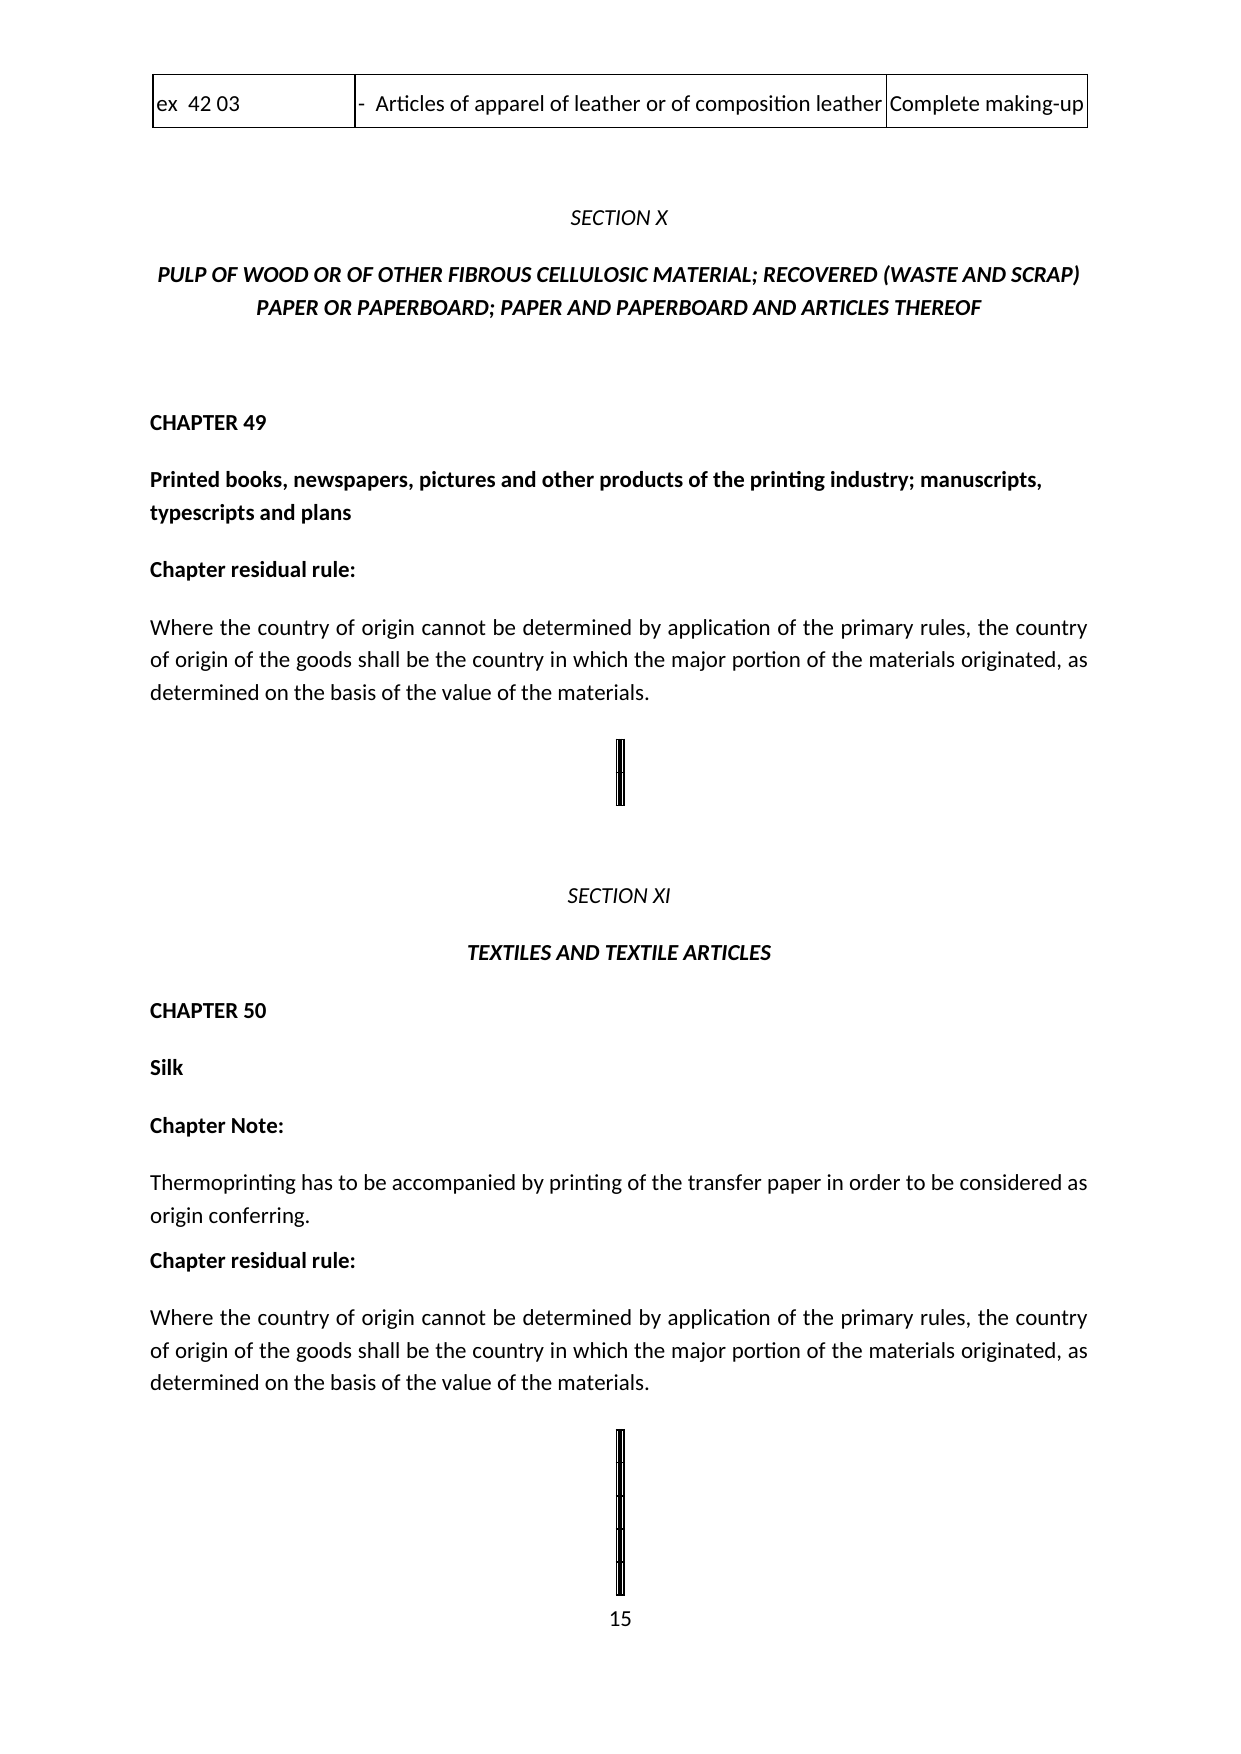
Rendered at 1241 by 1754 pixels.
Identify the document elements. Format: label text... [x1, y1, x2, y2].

title Printed books, newspapers, pictures and other products of the printing industry; manuscripts, typescripts and plans [150, 461, 1090, 526]
table_cell Complete making-up [887, 75, 1087, 127]
title PULP OF WOOD OR OF OTHER FIBROUS CELLULOSIC MATERIAL; RECOVERED (WASTE AND SCRAP) PAPER OR PAPERBOARD; PAPER AND PAPERBOARD AND ARTICLES THEREOF [150, 256, 1090, 321]
title Silk [150, 1049, 1090, 1081]
title SECTION X [150, 198, 1090, 231]
title Chapter Note: [150, 1106, 1090, 1139]
title CHAPTER 50 [150, 991, 1090, 1024]
title Chapter residual rule: [150, 1241, 1090, 1274]
title CHAPTER 49 [150, 403, 1090, 436]
table_cell - Articles of apparel of leather or of composition leather [356, 75, 886, 127]
text Where the country of origin cannot be determined by application of the primary rules, the country of origin of the goods shall be the country in which the major portion of the materials originated, as determined on the basis of the value of the materials. [150, 608, 1090, 706]
text Thermoprinting has to be accompanied by printing of the transfer paper in order to be considered as origin conferring. [150, 1164, 1090, 1229]
title TEXTILES AND TEXTILE ARTICLES [150, 934, 1090, 966]
title Chapter residual rule: [150, 551, 1090, 583]
table_cell ex 42 03 [154, 75, 354, 127]
text Where the country of origin cannot be determined by application of the primary rules, the country of origin of the goods shall be the country in which the major portion of the materials originated, as determined on the basis of the value of the materials. [150, 1299, 1090, 1396]
title SECTION XI [150, 876, 1090, 909]
